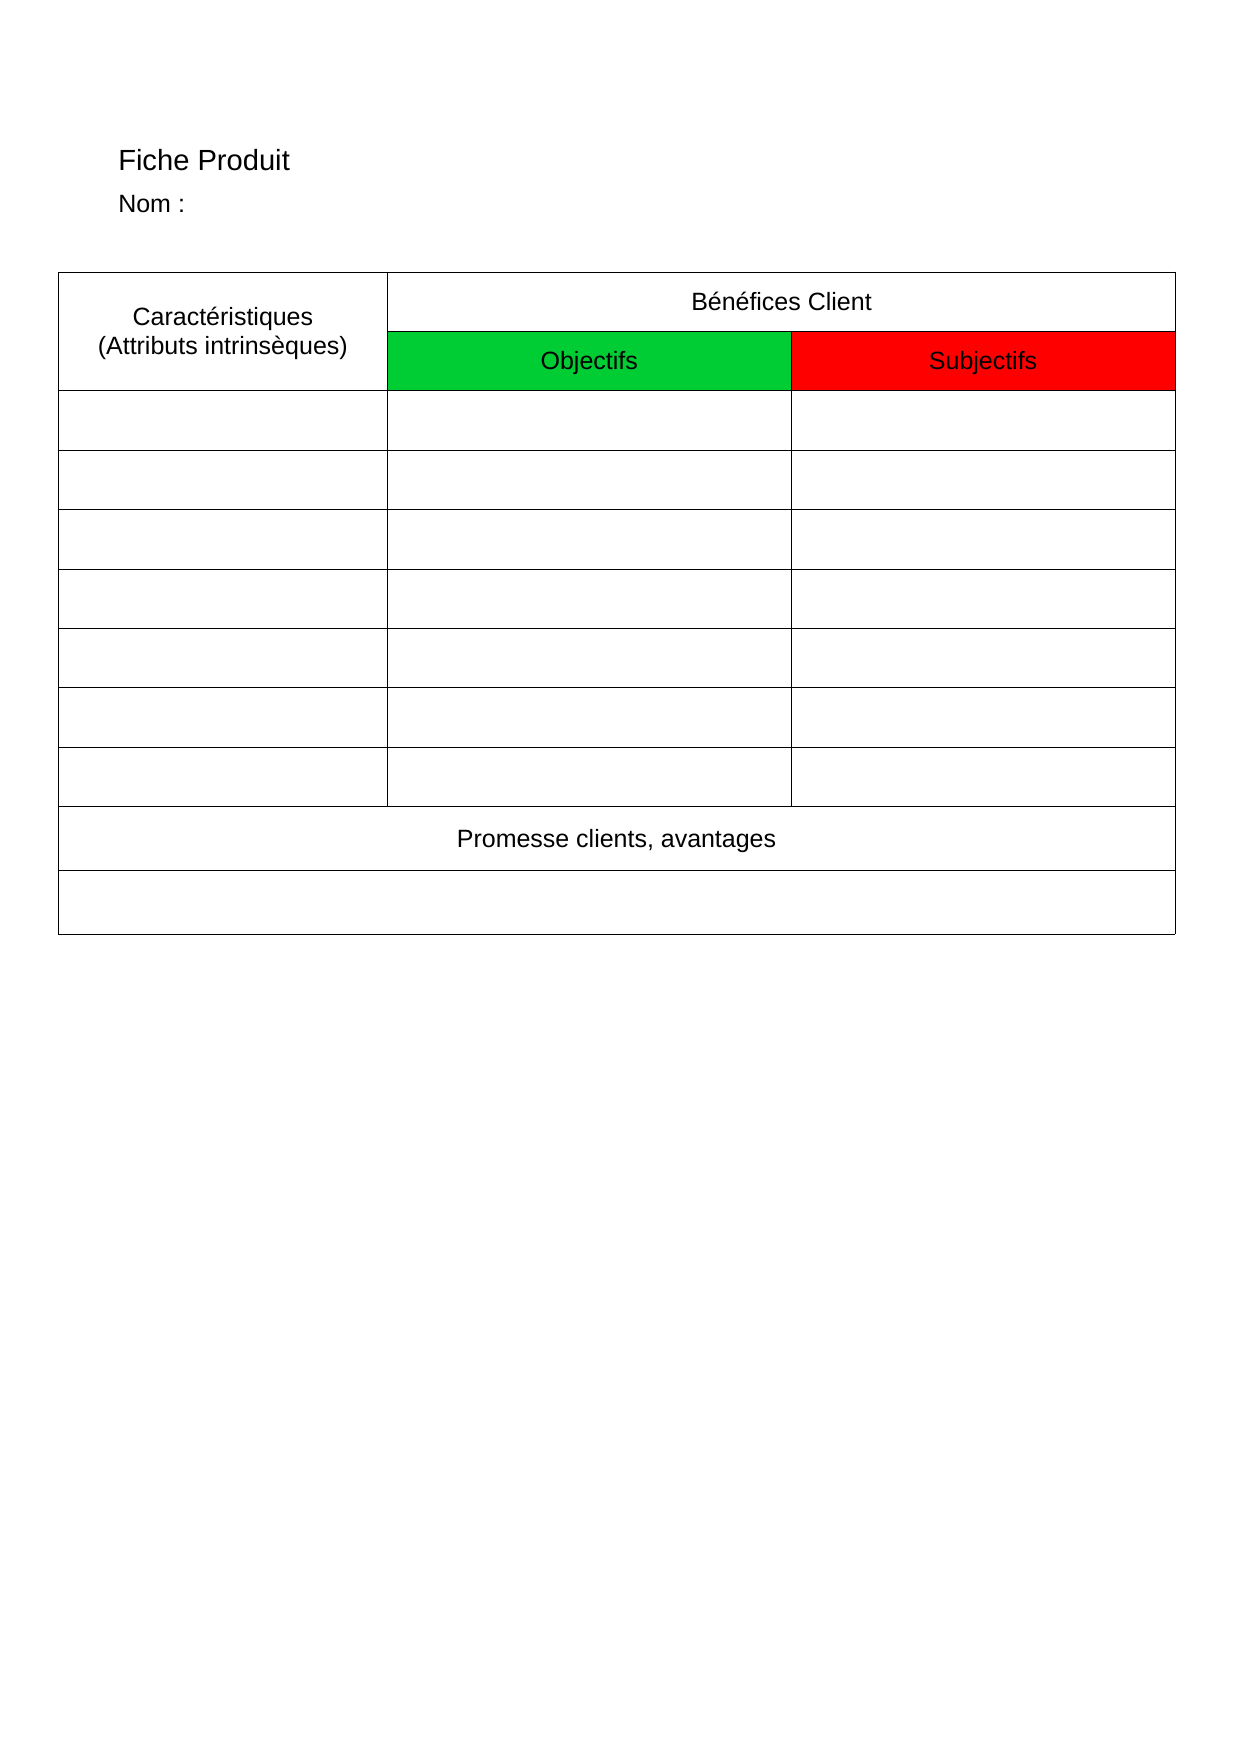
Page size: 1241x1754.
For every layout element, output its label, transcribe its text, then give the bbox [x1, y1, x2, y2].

table_header Caractéristiques (Attributs intrinsèques) [59, 273, 387, 390]
title Fiche Produit [118, 143, 1122, 177]
table_cell [792, 570, 1175, 628]
table_cell [59, 871, 1175, 934]
table_cell Objectifs [388, 332, 791, 390]
table_cell [59, 570, 387, 628]
table_cell Subjectifs [792, 332, 1175, 390]
table_cell [59, 629, 387, 687]
table_cell [792, 629, 1175, 687]
table_cell [792, 748, 1175, 806]
table_cell [792, 391, 1175, 450]
table_cell [59, 451, 387, 509]
table_cell [388, 688, 791, 747]
table_cell [59, 391, 387, 450]
table_cell [59, 510, 387, 568]
table_cell [792, 688, 1175, 747]
table_cell Promesse clients, avantages [59, 807, 1175, 870]
table_cell [388, 748, 791, 806]
table_cell [792, 451, 1175, 509]
table_cell [792, 510, 1175, 568]
table_cell [388, 629, 791, 687]
table_header Bénéfices Client [388, 273, 1175, 331]
table_cell [59, 688, 387, 747]
text Nom : [118, 189, 1122, 218]
table_cell [59, 748, 387, 806]
table_cell [388, 451, 791, 509]
table_cell [388, 391, 791, 450]
table_cell [388, 570, 791, 628]
table_cell [388, 510, 791, 568]
